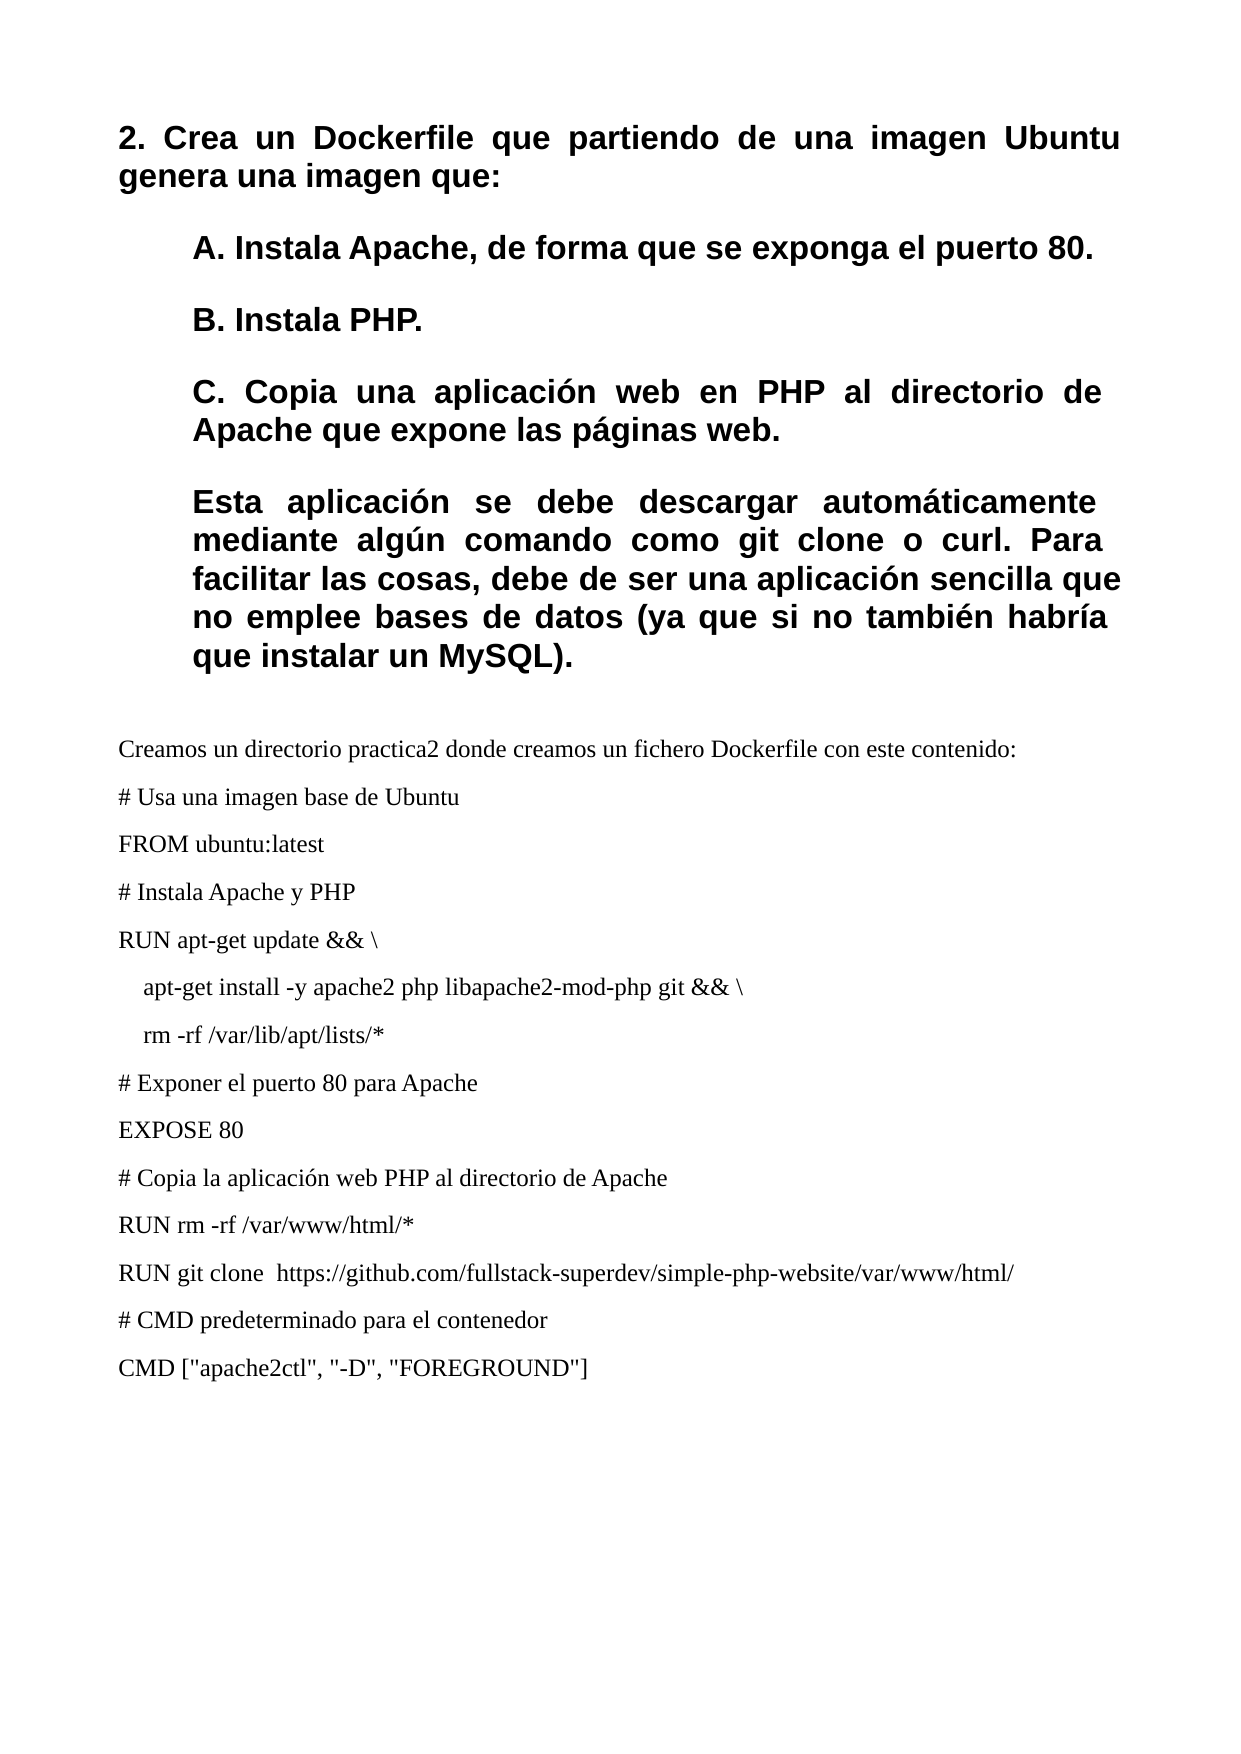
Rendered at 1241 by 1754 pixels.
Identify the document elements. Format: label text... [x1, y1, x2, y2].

subtitle B. Instala PHP. [118, 300, 1122, 338]
text CMD ["apache2ctl", "-D", "FOREGROUND"] [118, 1353, 1122, 1382]
text # Instala Apache y PHP [118, 877, 1122, 906]
text rm -rf /var/lib/apt/lists/* [118, 1020, 1122, 1049]
text EXPOSE 80 [118, 1115, 1122, 1144]
text # CMD predeterminado para el contenedor [118, 1306, 1122, 1334]
text FROM ubuntu:latest [118, 829, 1122, 858]
subtitle Esta aplicación se debe descargar automáticamente mediante algún comando como git clone o curl. Para facilitar las cosas, debe de ser una aplicación sencilla que no emplee bases de datos (ya que si no también habría que instalar un MySQL). [118, 482, 1122, 674]
text RUN apt-get update && \ [118, 925, 1122, 953]
text # Usa una imagen base de Ubuntu [118, 782, 1122, 811]
text # Copia la aplicación web PHP al directorio de Apache [118, 1163, 1122, 1192]
text apt-get install -y apache2 php libapache2-mod-php git && \ [118, 972, 1122, 1001]
text RUN rm -rf /var/www/html/* [118, 1210, 1122, 1239]
subtitle A. Instala Apache, de forma que se exponga el puerto 80. [118, 228, 1122, 267]
text RUN git clone https://github.com/fullstack-superdev/simple-php-website/var/www/html/ [118, 1258, 1122, 1287]
text # Exponer el puerto 80 para Apache [118, 1068, 1122, 1096]
text Creamos un directorio practica2 donde creamos un fichero Dockerfile con este contenido: [118, 734, 1122, 763]
subtitle 2. Crea un Dockerfile que partiendo de una imagen Ubuntu genera una imagen que: [118, 118, 1122, 195]
subtitle C. Copia una aplicación web en PHP al directorio de Apache que expone las páginas web. [118, 372, 1122, 449]
